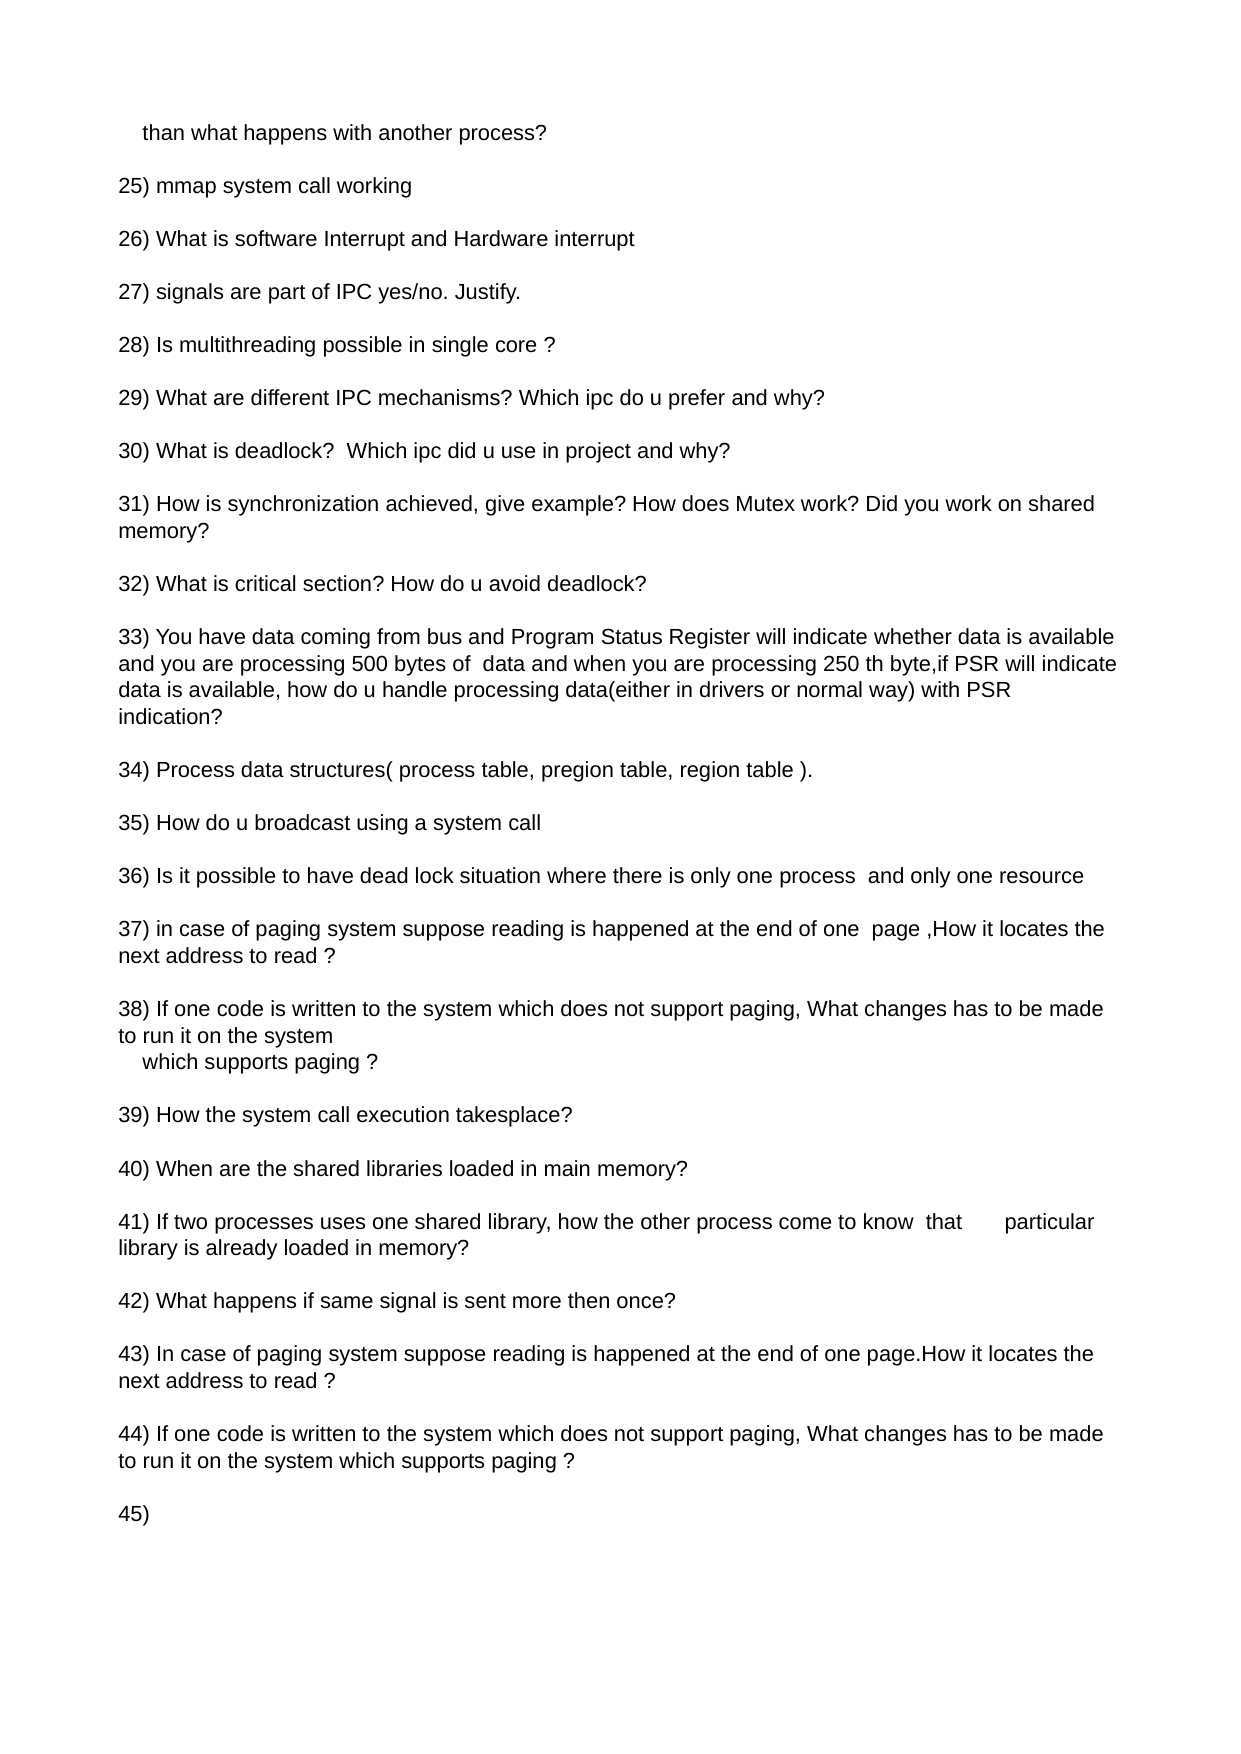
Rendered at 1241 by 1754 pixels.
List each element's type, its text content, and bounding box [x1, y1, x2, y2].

text 35) How do u broadcast using a system call [118, 809, 1122, 835]
text 33) You have data coming from bus and Program Status Register will indicate whether data is available and you are processing 500 bytes of data and when you are processing 250 th byte,if PSR will indicate data is available, how do u handle processing data(either in drivers or normal way) with PSR indication? [118, 623, 1122, 729]
text 37) in case of paging system suppose reading is happened at the end of one page ,How it locates the next address to read ? [118, 915, 1122, 968]
text 40) When are the shared libraries loaded in main memory? [118, 1154, 1122, 1181]
text 36) Is it possible to have dead lock situation where there is only one process and only one resource [118, 862, 1122, 888]
text 39) How the system call execution takesplace? [118, 1101, 1122, 1127]
text 31) How is synchronization achieved, give example? How does Mutex work? Did you work on shared memory? [118, 490, 1122, 543]
text 30) What is deadlock? Which ipc did u use in project and why? [118, 437, 1122, 463]
text 32) What is critical section? How do u avoid deadlock? [118, 570, 1122, 596]
text 25) mmap system call working [118, 171, 1122, 198]
text 34) Process data structures( process table, pregion table, region table ). [118, 756, 1122, 782]
text 38) If one code is written to the system which does not support paging, What changes has to be made to run it on the system [118, 995, 1122, 1048]
text 43) In case of paging system suppose reading is happened at the end of one page.How it locates the next address to read ? [118, 1340, 1122, 1393]
text 27) signals are part of IPC yes/no. Justify. [118, 277, 1122, 304]
text 28) Is multithreading possible in single core ? [118, 331, 1122, 357]
text than what happens with another process? [118, 118, 1122, 145]
text 26) What is software Interrupt and Hardware interrupt [118, 224, 1122, 251]
text 45) [118, 1499, 1122, 1526]
text 41) If two processes uses one shared library, how the other process come to know that particular library is already loaded in memory? [118, 1207, 1122, 1260]
text 44) If one code is written to the system which does not support paging, What changes has to be made to run it on the system which supports paging ? [118, 1420, 1122, 1473]
text which supports paging ? [118, 1048, 1122, 1074]
text 42) What happens if same signal is sent more then once? [118, 1287, 1122, 1313]
text 29) What are different IPC mechanisms? Which ipc do u prefer and why? [118, 384, 1122, 410]
